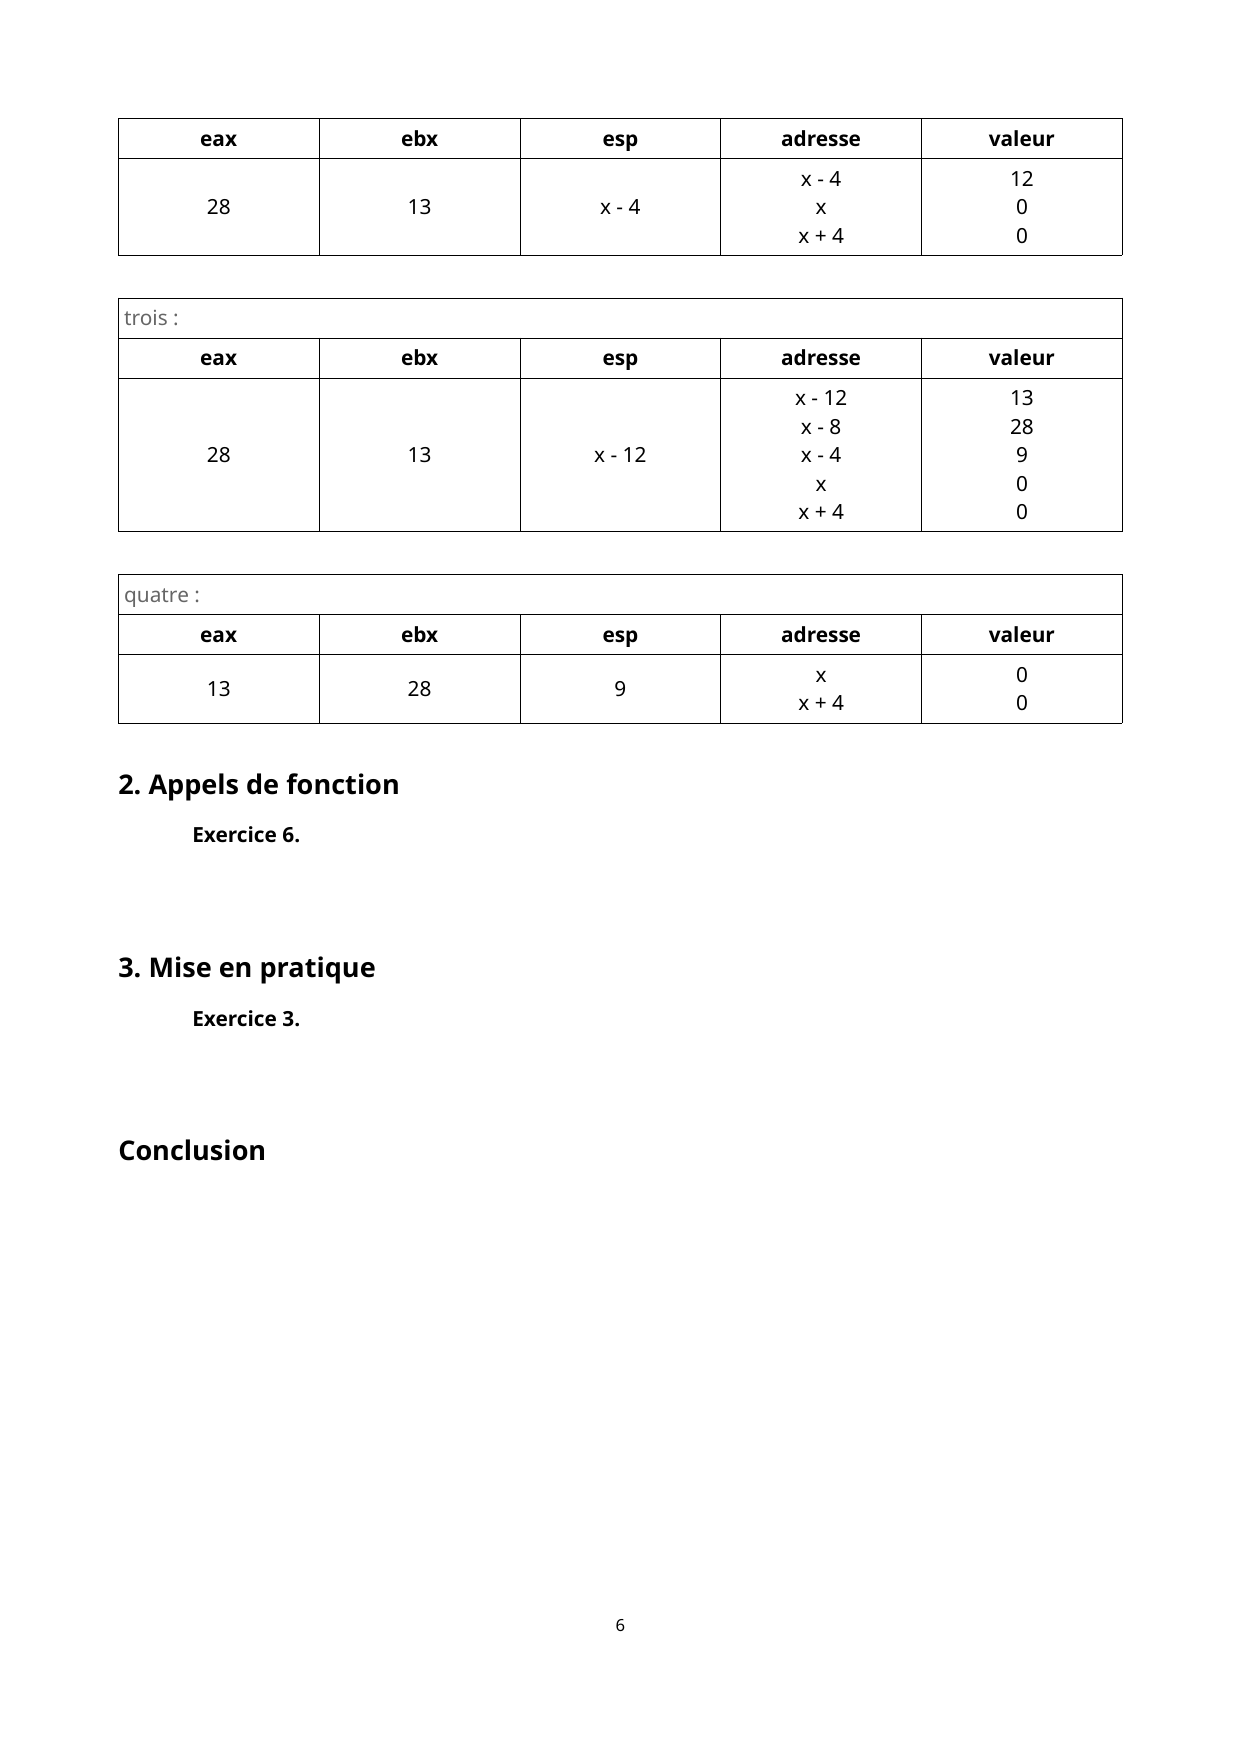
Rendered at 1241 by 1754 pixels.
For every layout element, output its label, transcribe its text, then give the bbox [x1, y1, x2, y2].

table_cell x - 12 x - 8 x - 4 x x + 4 [721, 379, 921, 531]
table_cell 13 [119, 655, 319, 723]
table_cell esp [521, 119, 720, 158]
table_cell valeur [922, 119, 1122, 158]
table_cell 13 [320, 379, 520, 531]
text Conclusion [118, 1132, 1122, 1168]
text 2. Appels de fonction [118, 765, 1122, 802]
table_cell x x + 4 [721, 655, 921, 723]
table_cell x - 4 x x + 4 [721, 159, 921, 255]
table_header trois : [119, 299, 1122, 338]
table_cell 28 [320, 655, 520, 723]
table_cell ebx [320, 615, 520, 654]
text Exercice 3. [118, 1004, 1122, 1032]
table_cell eax [119, 615, 319, 654]
table_cell 13 28 9 0 0 [922, 379, 1122, 531]
table_cell 0 0 [922, 655, 1122, 723]
table_header quatre : [119, 575, 1122, 614]
table_cell 28 [119, 159, 319, 255]
table_cell ebx [320, 339, 520, 378]
table_cell adresse [721, 339, 921, 378]
table_cell eax [119, 339, 319, 378]
table_cell adresse [721, 119, 921, 158]
table_cell ebx [320, 119, 520, 158]
table_cell 12 0 0 [922, 159, 1122, 255]
table_cell 9 [521, 655, 720, 723]
text 3. Mise en pratique [118, 948, 1122, 985]
table_cell valeur [922, 339, 1122, 378]
table_cell esp [521, 339, 720, 378]
table_cell adresse [721, 615, 921, 654]
table_cell 13 [320, 159, 520, 255]
text Exercice 6. [118, 821, 1122, 849]
table_cell eax [119, 119, 319, 158]
table_cell esp [521, 615, 720, 654]
table_cell valeur [922, 615, 1122, 654]
table_cell 28 [119, 379, 319, 531]
table_cell x - 12 [521, 379, 720, 531]
table_cell x - 4 [521, 159, 720, 255]
